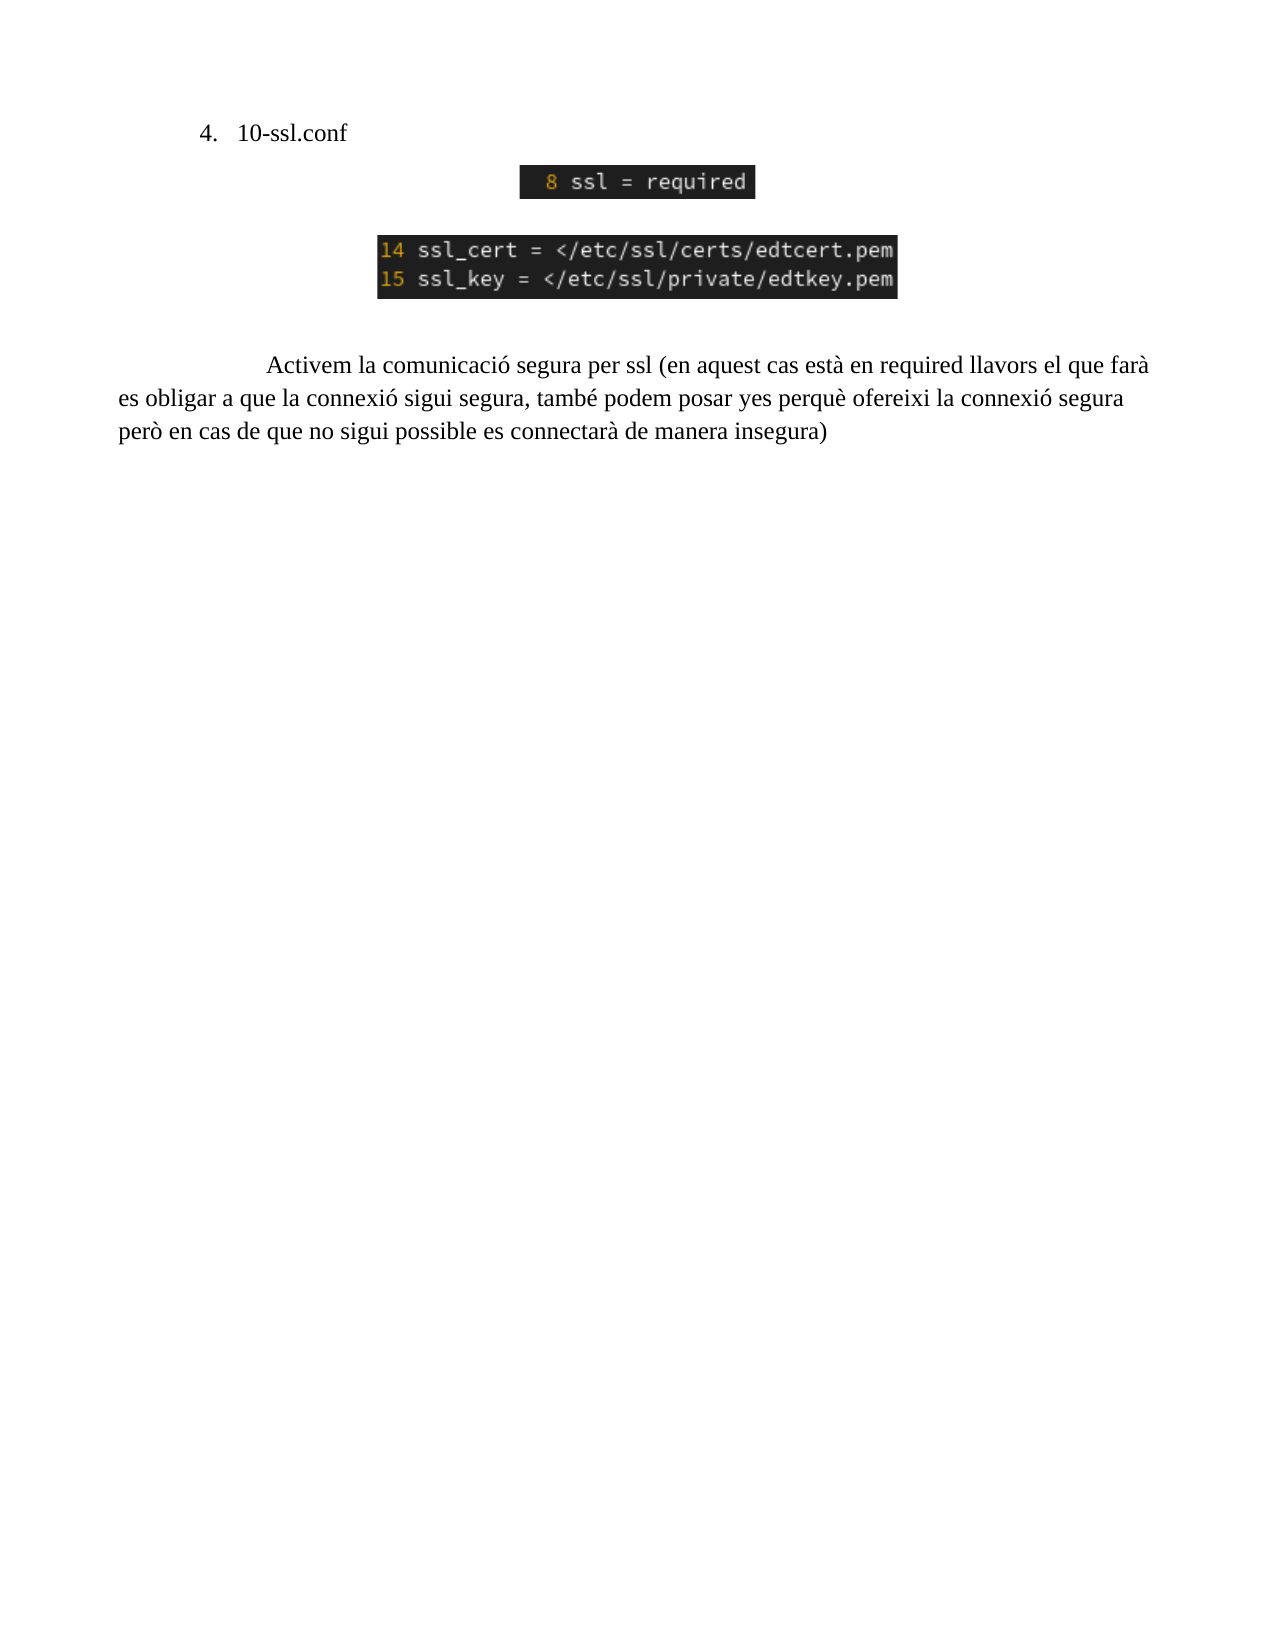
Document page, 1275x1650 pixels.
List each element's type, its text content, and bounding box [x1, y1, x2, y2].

picture [519, 165, 756, 199]
list 10-ssl.conf [199, 118, 1157, 147]
text Activem la comunicació segura per ssl (en aquest cas està en required llavors el que farà es obligar a que la connexió sigui segura, també podem posar yes perquè ofereixi la connexió segura però en cas de que no sigui possible es connectarà de manera insegura) [118, 350, 1157, 445]
picture [377, 235, 898, 299]
